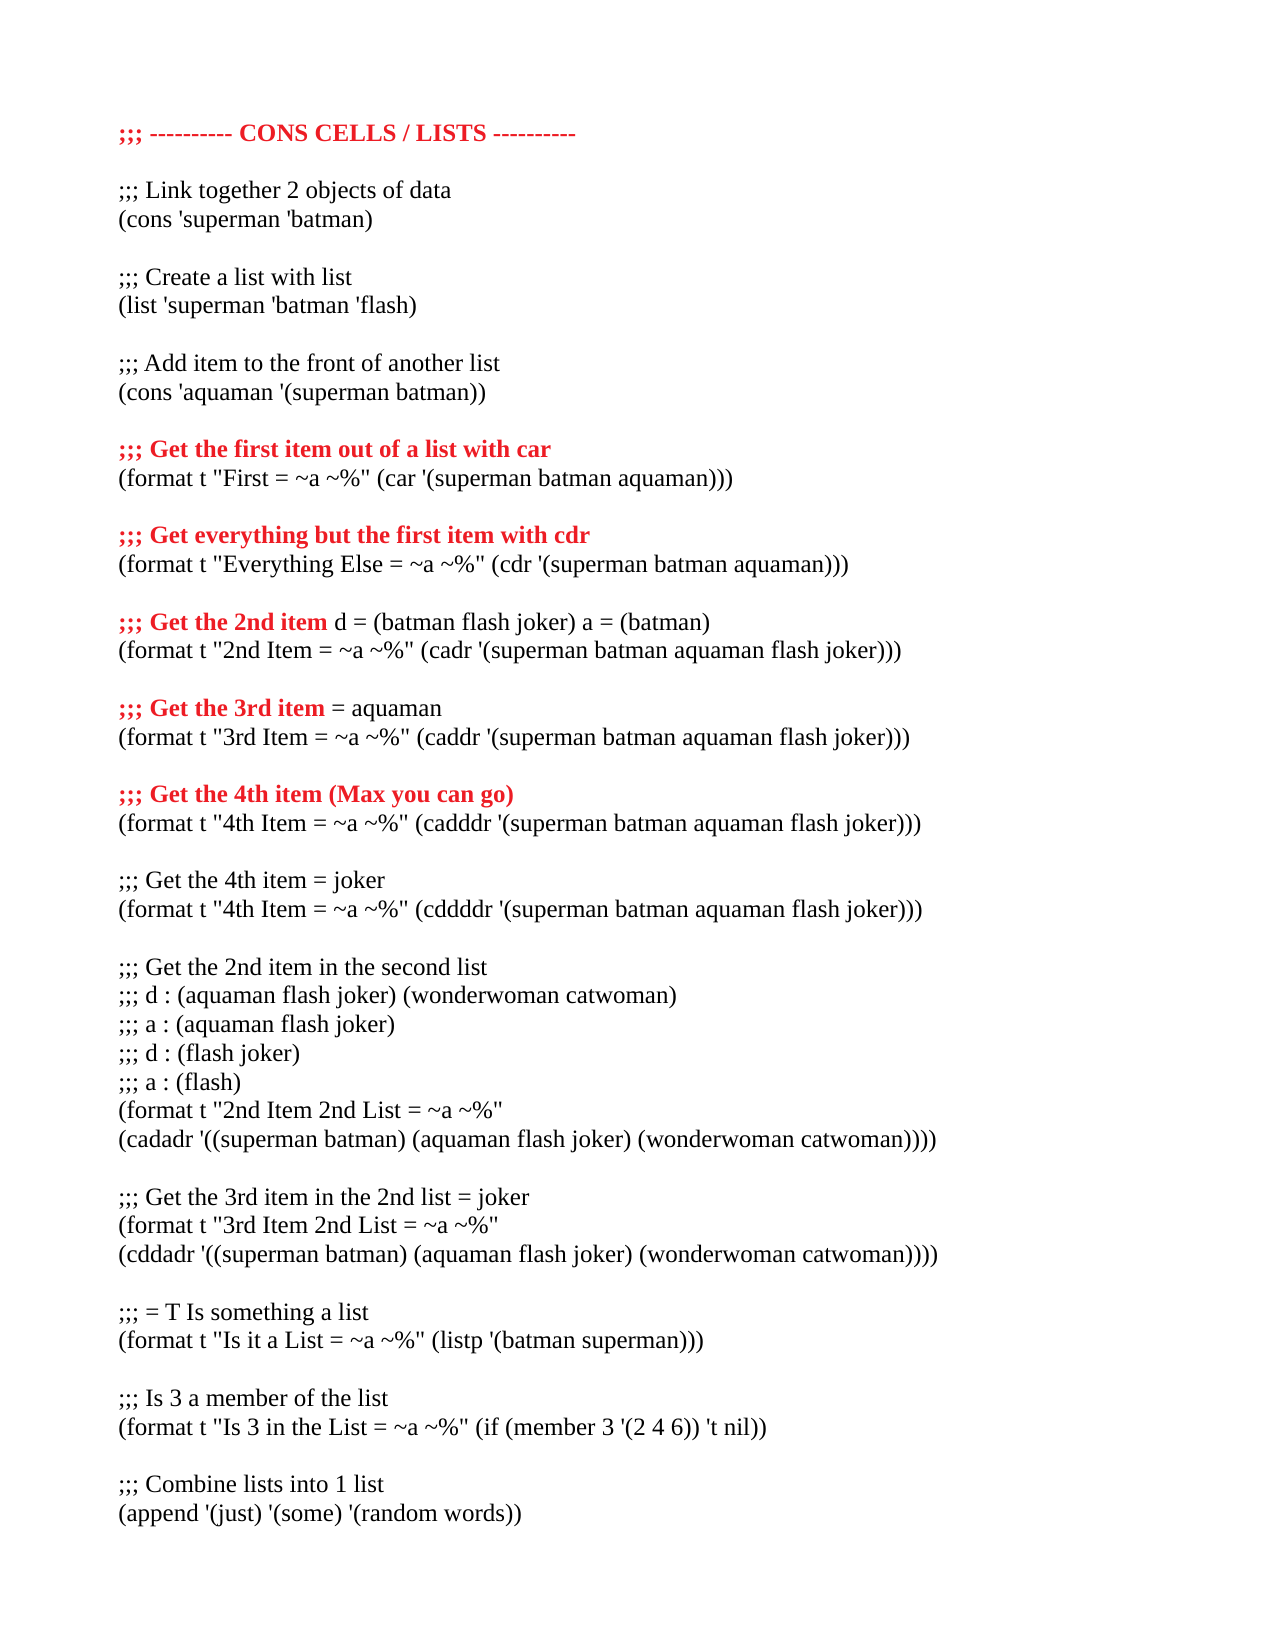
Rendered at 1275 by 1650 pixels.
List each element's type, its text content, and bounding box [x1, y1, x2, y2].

text ;;; Get the first item out of a list with car [118, 434, 1157, 463]
text ;;; Get the 2nd item d = (batman flash joker) a = (batman) [118, 607, 1157, 636]
text ;;; ---------- CONS CELLS / LISTS ---------- [118, 118, 1157, 147]
text (format t "3rd Item = ~a ~%" (caddr '(superman batman aquaman flash joker))) [118, 722, 1157, 751]
text ;;; Get the 3rd item = aquaman [118, 693, 1157, 722]
text ;;; a : (flash) [118, 1067, 1157, 1096]
text (cons 'aquaman '(superman batman)) [118, 377, 1157, 406]
text (format t "Is 3 in the List = ~a ~%" (if (member 3 '(2 4 6)) 't nil)) [118, 1412, 1157, 1441]
text ;;; Get the 4th item (Max you can go) [118, 779, 1157, 808]
text ;;; Link together 2 objects of data [118, 176, 1157, 204]
text (format t "Everything Else = ~a ~%" (cdr '(superman batman aquaman))) [118, 549, 1157, 578]
text ;;; d : (flash joker) [118, 1038, 1157, 1067]
text ;;; Add item to the front of another list [118, 348, 1157, 377]
text (format t "2nd Item 2nd List = ~a ~%" [118, 1096, 1157, 1124]
text (format t "First = ~a ~%" (car '(superman batman aquaman))) [118, 463, 1157, 492]
text ;;; Is 3 a member of the list [118, 1383, 1157, 1412]
text (format t "3rd Item 2nd List = ~a ~%" [118, 1211, 1157, 1239]
text ;;; Create a list with list [118, 262, 1157, 291]
text ;;; Combine lists into 1 list [118, 1469, 1157, 1498]
text (format t "2nd Item = ~a ~%" (cadr '(superman batman aquaman flash joker))) [118, 636, 1157, 664]
text ;;; Get the 2nd item in the second list [118, 952, 1157, 981]
text ;;; = T Is something a list [118, 1297, 1157, 1326]
text (cons 'superman 'batman) [118, 204, 1157, 233]
text ;;; Get the 4th item = joker [118, 866, 1157, 894]
text (format t "4th Item = ~a ~%" (cddddr '(superman batman aquaman flash joker))) [118, 894, 1157, 923]
text (list 'superman 'batman 'flash) [118, 291, 1157, 319]
text (cadadr '((superman batman) (aquaman flash joker) (wonderwoman catwoman)))) [118, 1124, 1157, 1153]
text ;;; d : (aquaman flash joker) (wonderwoman catwoman) [118, 981, 1157, 1009]
text (format t "4th Item = ~a ~%" (cadddr '(superman batman aquaman flash joker))) [118, 808, 1157, 837]
text ;;; Get everything but the first item with cdr [118, 521, 1157, 549]
text ;;; a : (aquaman flash joker) [118, 1009, 1157, 1038]
text (format t "Is it a List = ~a ~%" (listp '(batman superman))) [118, 1326, 1157, 1354]
text (append '(just) '(some) '(random words)) [118, 1498, 1157, 1527]
text ;;; Get the 3rd item in the 2nd list = joker [118, 1182, 1157, 1211]
text (cddadr '((superman batman) (aquaman flash joker) (wonderwoman catwoman)))) [118, 1239, 1157, 1268]
